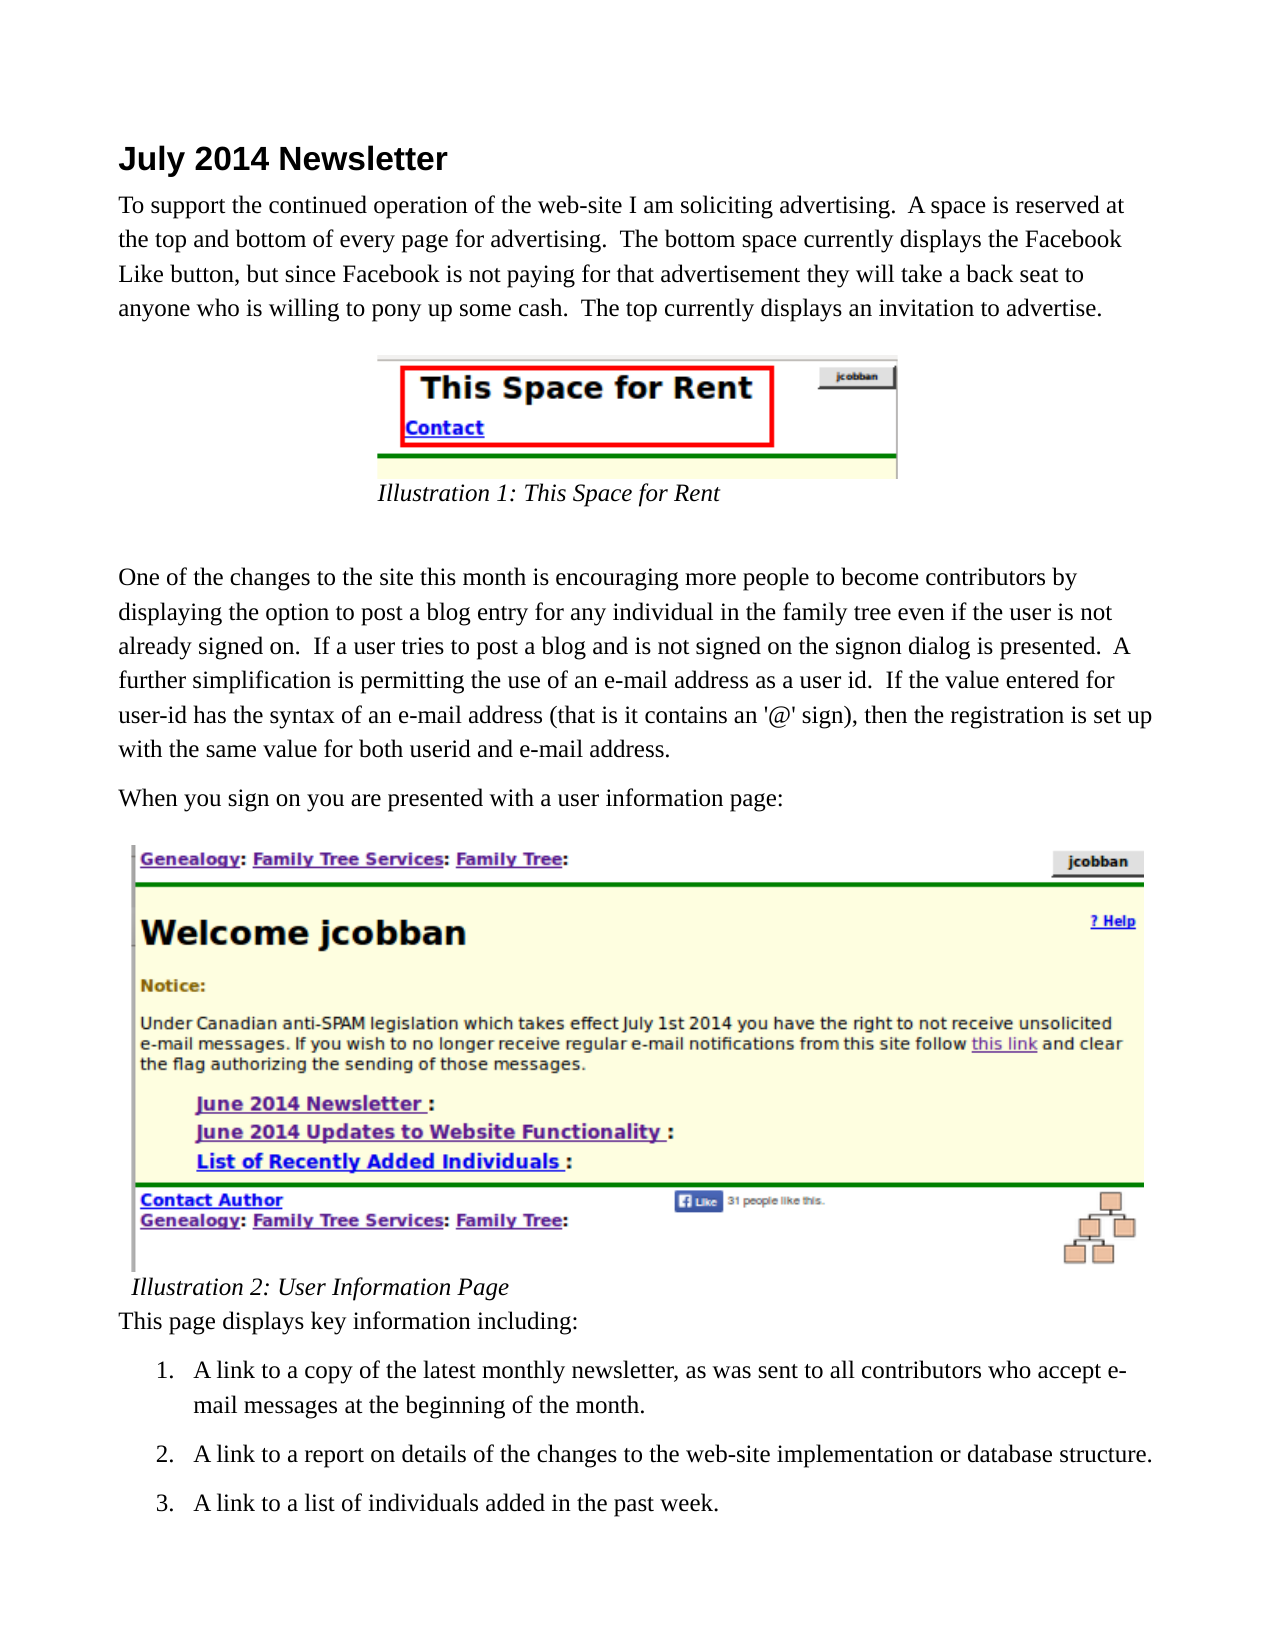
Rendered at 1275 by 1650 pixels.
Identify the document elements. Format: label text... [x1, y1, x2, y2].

picture [131, 845, 1144, 1272]
picture [377, 355, 898, 479]
list A link to a report on details of the changes to the web-site implementation or database structure. [156, 1439, 1157, 1467]
list A link to a copy of the latest monthly newsletter, as was sent to all contributors who accept e-mail messages at the beginning of the month. [156, 1355, 1157, 1418]
list A link to a list of individuals added in the past week. [156, 1488, 1157, 1517]
text This page displays key information including: [118, 833, 1157, 1335]
text To support the continued operation of the web-site I am soliciting advertising. A space is reserved at the top and bottom of every page for advertising. The bottom space currently displays the Facebook Like button, but since Facebook is not paying for that advertisement they will take a back seat to anyone who is willing to pony up some cash. The top currently displays an invitation to advertise. [118, 190, 1157, 322]
text Illustration 1: This Space for Rent [377, 479, 898, 507]
subtitle July 2014 Newsletter [118, 139, 1157, 178]
text When you sign on you are presented with a user information page: [118, 783, 1157, 812]
text Illustration 2: User Information Page [131, 1272, 1144, 1300]
text One of the changes to the site this month is encouraging more people to become contributors by displaying the option to post a blog entry for any individual in the family tree even if the user is not already signed on. If a user tries to post a blog and is not signed on the signon dialog is presented. A further simplification is permitting the use of an e-mail address as a user id. If the value entered for user-id has the syntax of an e-mail address (that is it contains an '@' sign), then the registration is set up with the same value for both userid and e-mail address. [118, 562, 1157, 763]
